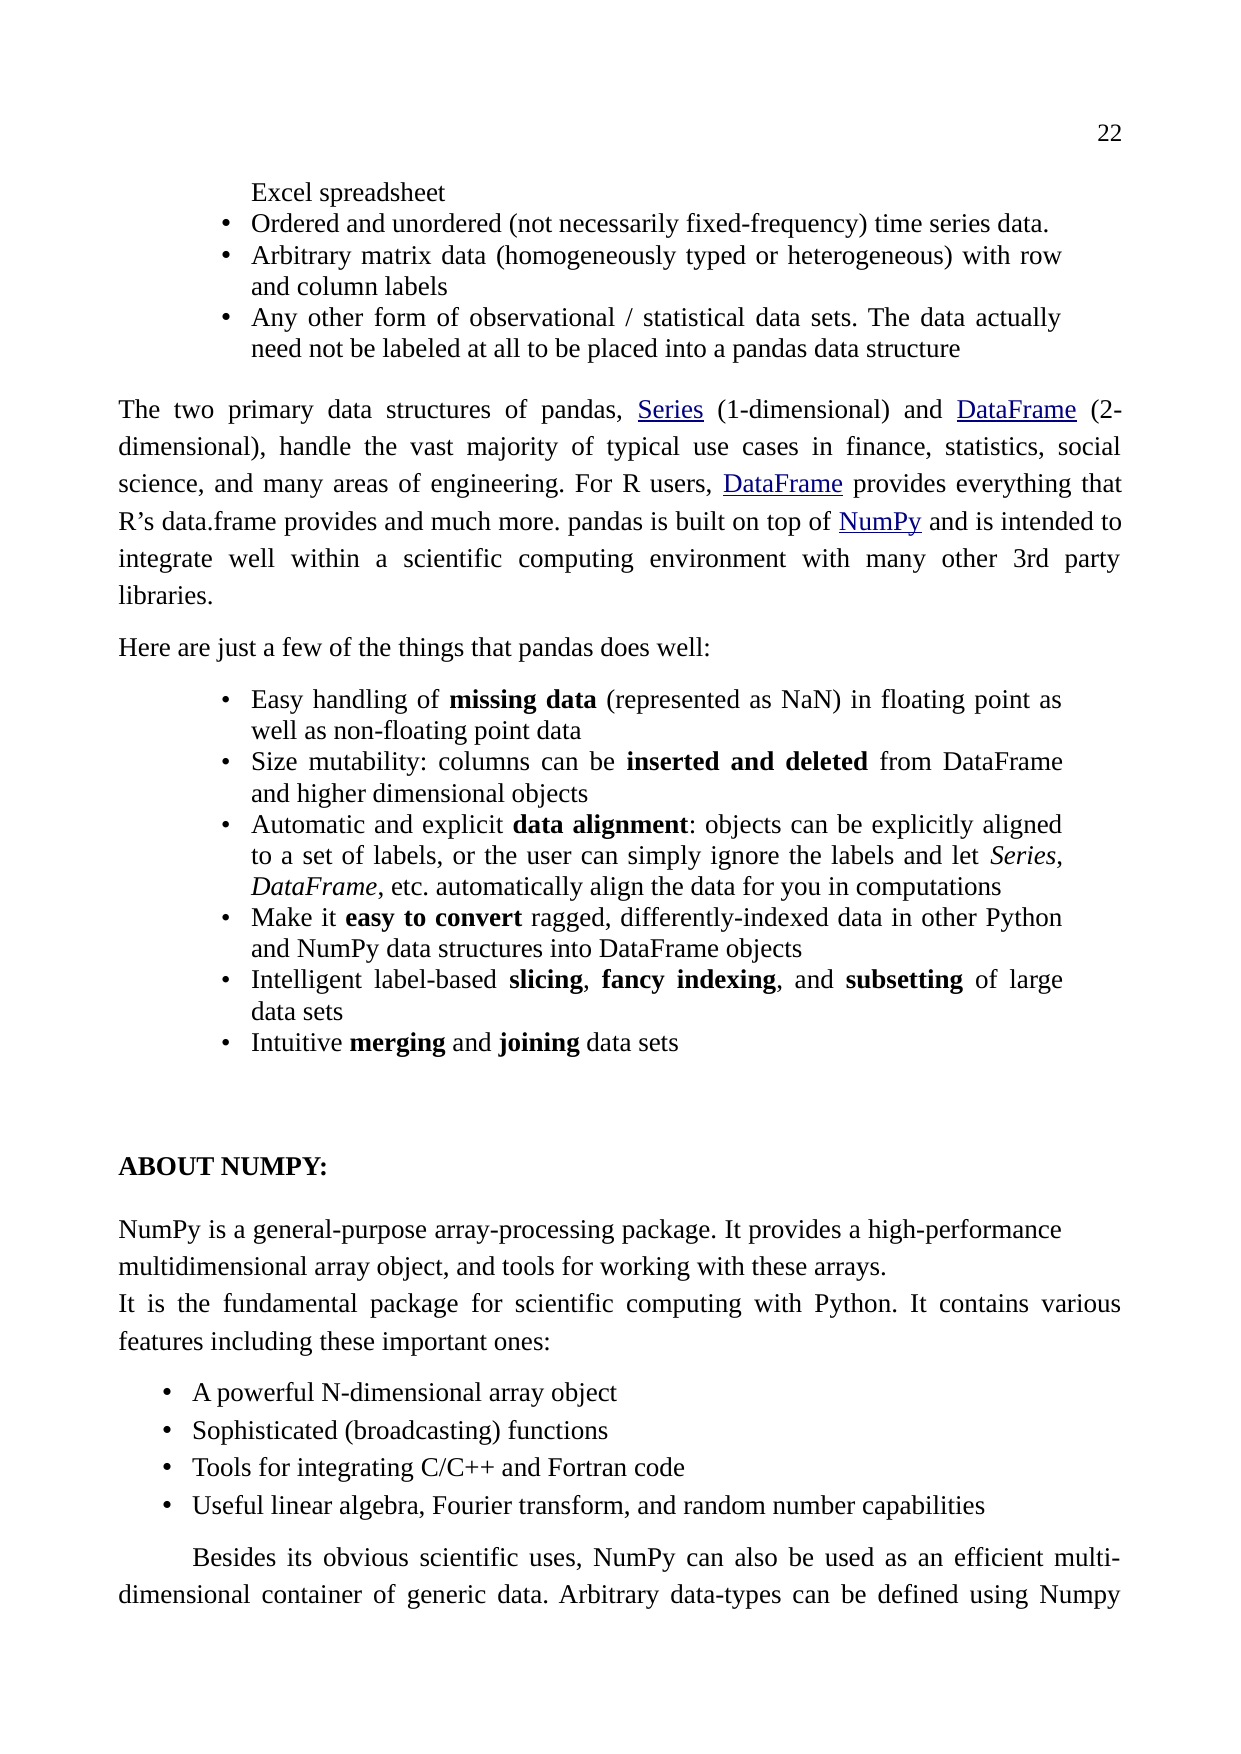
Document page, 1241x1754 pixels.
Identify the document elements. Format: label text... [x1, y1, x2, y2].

list Tools for integrating C/C++ and Fortran code [162, 1451, 1122, 1483]
list Ordered and unordered (not necessarily fixed-frequency) time series data. [221, 207, 1063, 239]
list A powerful N-dimensional array object [162, 1376, 1122, 1408]
list Intuitive merging and joining data sets [221, 1026, 1063, 1057]
text NumPy is a general-purpose array-processing package. It provides a high-performance multidimensional array object, and tools for working with these arrays. [118, 1213, 1063, 1281]
list Intelligent label-based slicing, fancy indexing, and subsetting of large data sets [221, 963, 1063, 1026]
list Arbitrary matrix data (homogeneously typed or heterogeneous) with row and column labels [221, 239, 1063, 301]
text Here are just a few of the things that pandas does well: [118, 631, 1122, 662]
text It is the fundamental package for scientific computing with Python. It contains various features including these important ones: [118, 1287, 1122, 1356]
text Besides its obvious scientific uses, NumPy can also be used as an efficient multi-dimensional container of generic data. Arbitrary data-types can be defined using Numpy [118, 1541, 1122, 1609]
list Excel spreadsheet [221, 176, 1063, 207]
list Any other form of observational / statistical data sets. The data actually need not be labeled at all to be placed into a pandas data structure [221, 301, 1063, 363]
list Size mutability: columns can be inserted and deleted from DataFrame and higher dimensional objects [221, 746, 1063, 808]
text ABOUT NUMPY: [118, 1150, 1063, 1182]
text The two primary data structures of pandas, Series (1-dimensional) and DataFrame (2-dimensional), handle the vast majority of typical use cases in finance, statistics, social science, and many areas of engineering. For R users, DataFrame provides everything that R’s data.frame provides and much more. pandas is built on top of NumPy and is intended to integrate well within a scientific computing environment with many other 3rd party libraries. [118, 393, 1122, 611]
list Useful linear algebra, Fourier transform, and random number capabilities [162, 1489, 1122, 1520]
list Make it easy to convert ragged, differently-indexed data in other Python and NumPy data structures into DataFrame objects [221, 901, 1063, 963]
list Easy handling of missing data (represented as NaN) in floating point as well as non-floating point data [221, 683, 1063, 746]
list Sophisticated (broadcasting) functions [162, 1414, 1122, 1445]
list Automatic and explicit data alignment: objects can be explicitly aligned to a set of labels, or the user can simply ignore the labels and let Series, DataFrame, etc. automatically align the data for you in computations [221, 808, 1063, 901]
